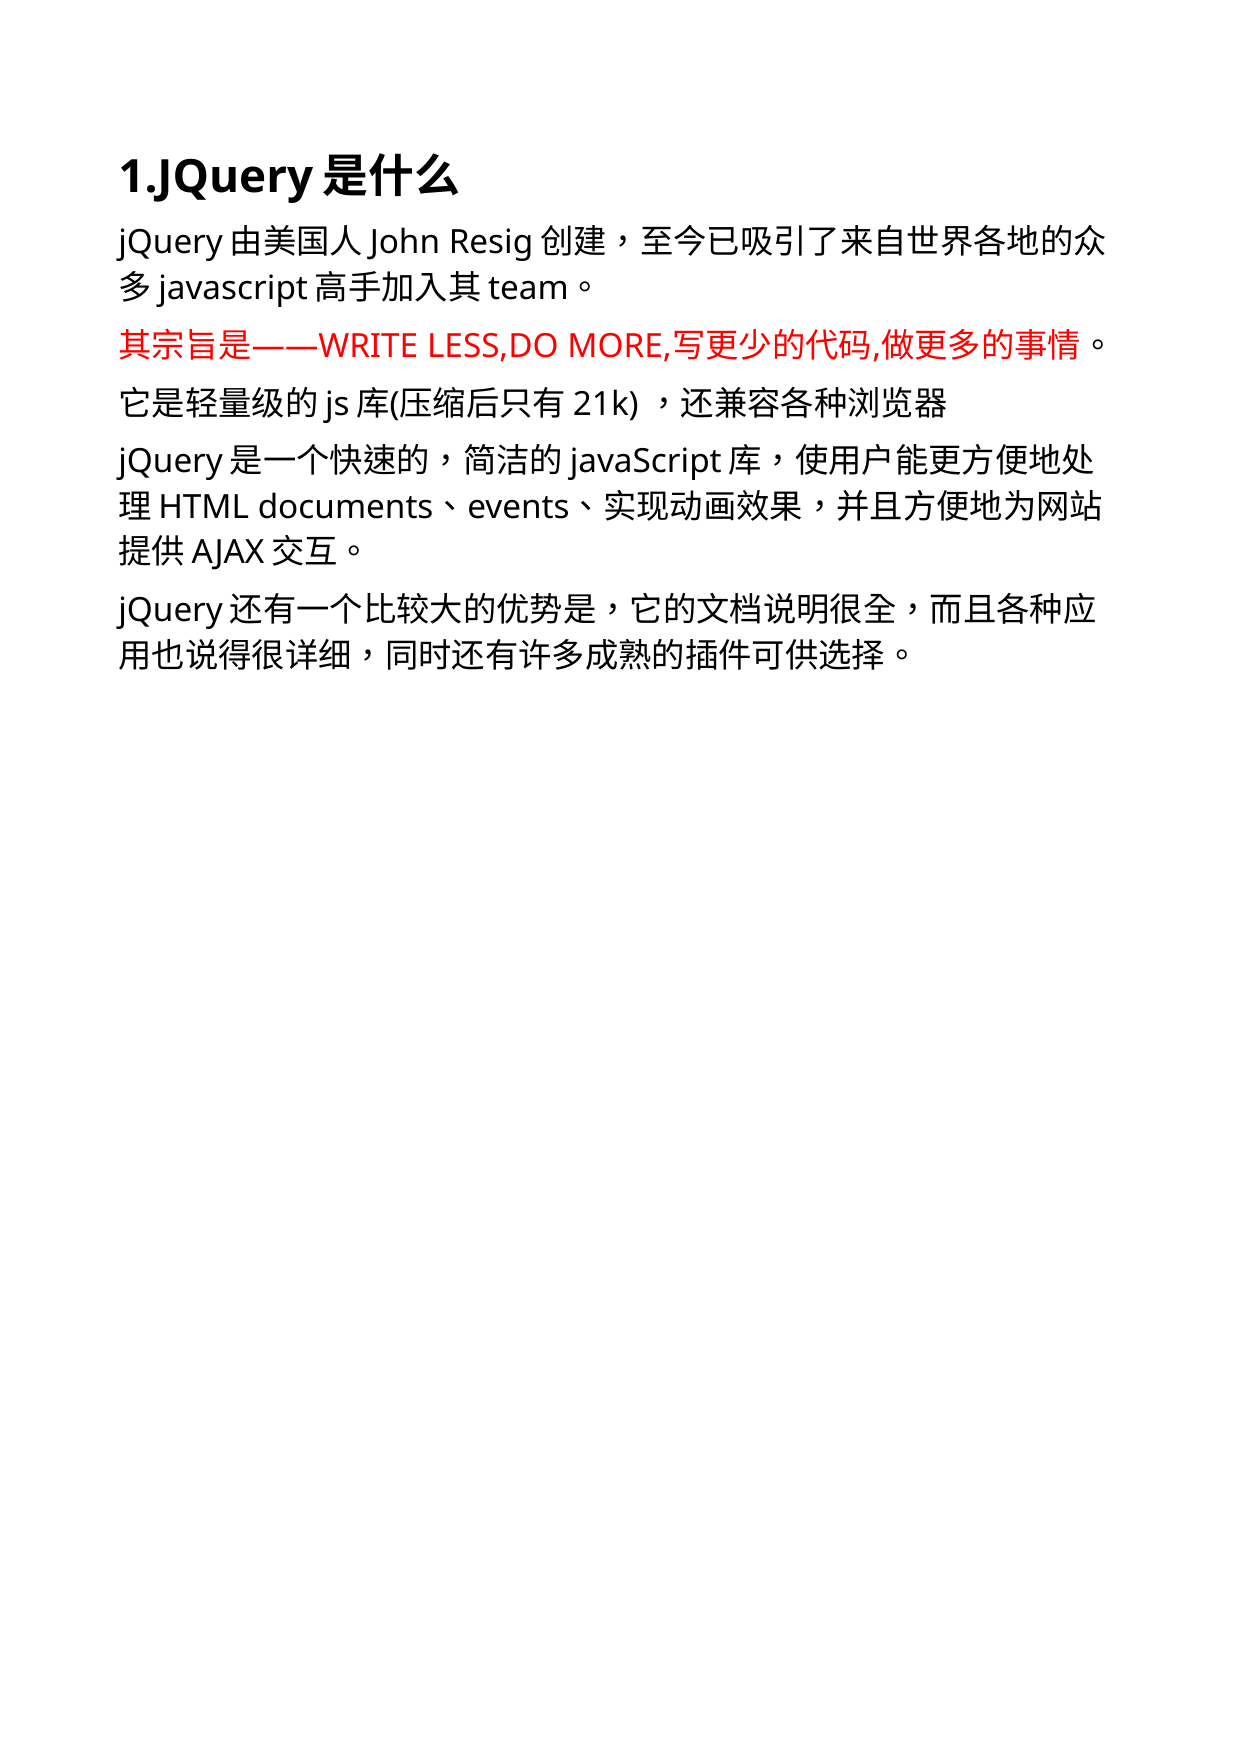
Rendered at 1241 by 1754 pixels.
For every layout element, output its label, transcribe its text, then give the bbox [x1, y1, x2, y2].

subtitle 1.JQuery是什么 [118, 143, 1122, 206]
text jQuery由美国人John Resig创建，至今已吸引了来自世界各地的众多javascript高手加入其team。 [118, 218, 1122, 309]
text 它是轻量级的js库(压缩后只有21k) ，还兼容各种浏览器 [118, 379, 1122, 425]
text jQuery还有一个比较大的优势是，它的文档说明很全，而且各种应用也说得很详细，同时还有许多成熟的插件可供选择。 [118, 586, 1122, 677]
text 其宗旨是——WRITE LESS,DO MORE,写更少的代码,做更多的事情。 [118, 321, 1122, 367]
text jQuery是一个快速的，简洁的javaScript库，使用户能更方便地处理HTML documents、events、实现动画效果，并且方便地为网站提供AJAX交互。 [118, 437, 1122, 573]
